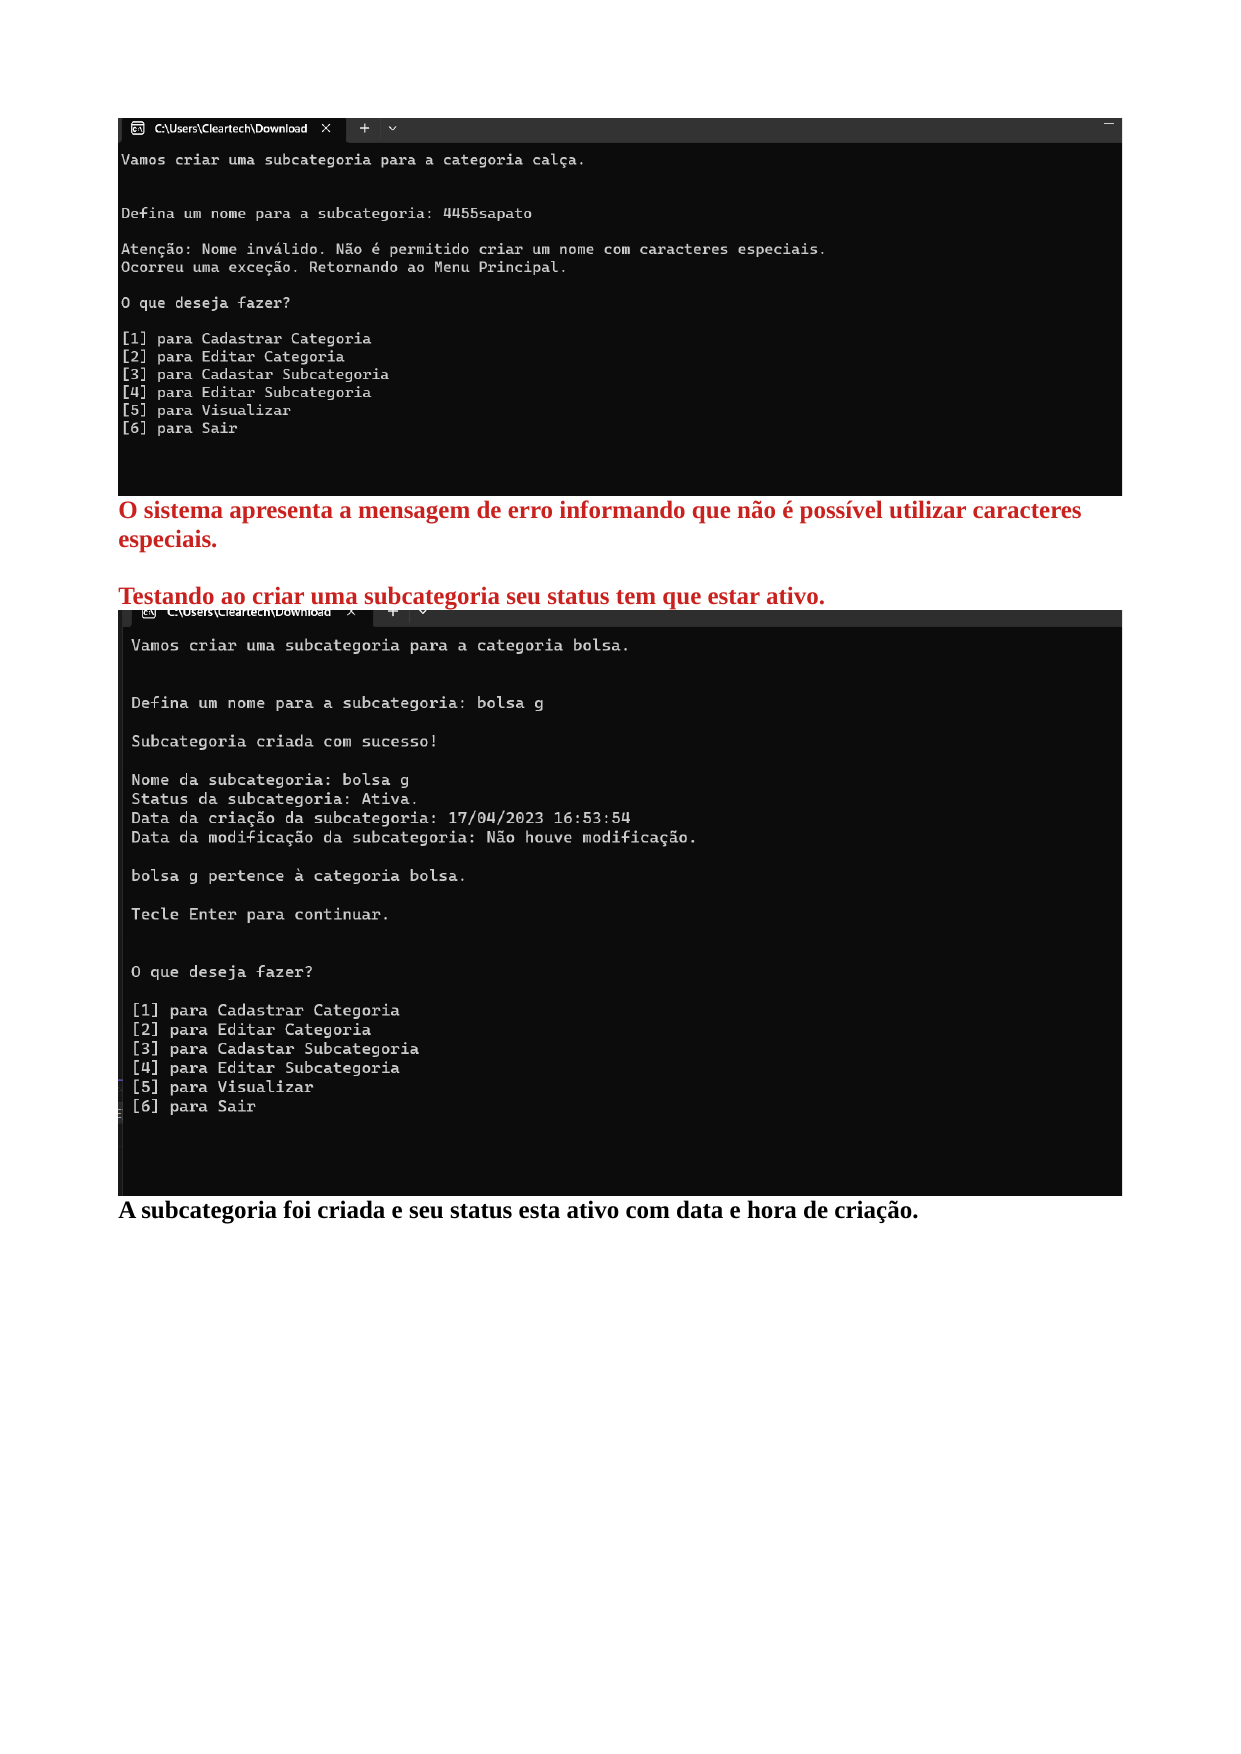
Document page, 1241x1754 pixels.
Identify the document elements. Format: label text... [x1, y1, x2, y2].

text Testando ao criar uma subcategoria seu status tem que estar ativo. [118, 581, 1122, 610]
text A subcategoria foi criada e seu status esta ativo com data e hora de criação. [118, 1196, 1122, 1224]
picture [118, 610, 1123, 1196]
text O sistema apresenta a mensagem de erro informando que não é possível utilizar caracteres especiais. [118, 496, 1122, 553]
picture [118, 118, 1123, 496]
